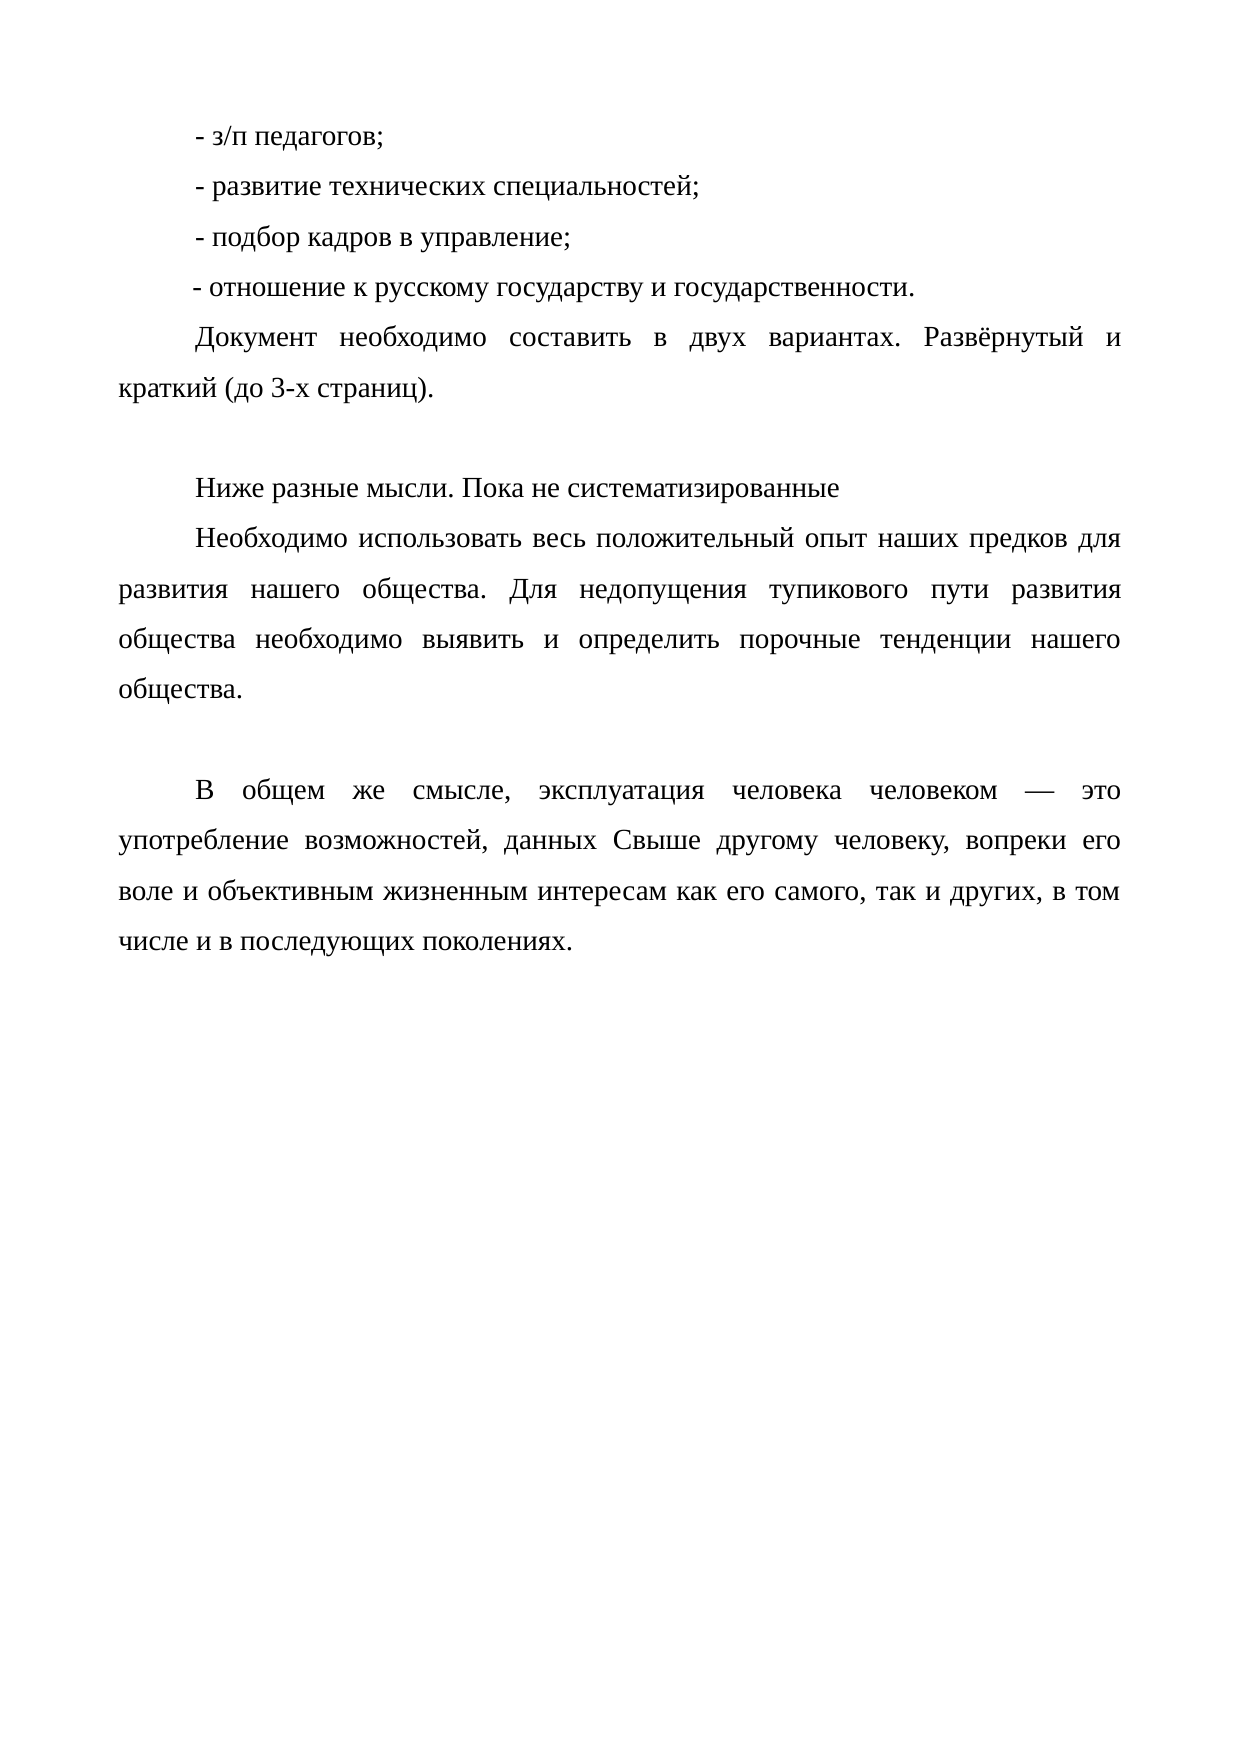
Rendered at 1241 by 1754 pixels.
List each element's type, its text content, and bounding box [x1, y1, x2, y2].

text - подбор кадров в управление; [118, 219, 1122, 252]
text - отношение к русскому государству и государственности. [118, 269, 1122, 303]
text В общем же смысле, эксплуатация человека человеком — это употребление возможностей, данных Свыше другому человеку, вопреки его воле и объективным жизненным интересам как его самого, так и других, в том числе и в последующих поколениях. [118, 772, 1122, 957]
text Документ необходимо составить в двух вариантах. Развёрнутый и краткий (до 3-х страниц). [118, 319, 1122, 403]
text Ниже разные мысли. Пока не систематизированные [118, 470, 1122, 504]
text Необходимо использовать весь положительный опыт наших предков для развития нашего общества. Для недопущения тупикового пути развития общества необходимо выявить и определить порочные тенденции нашего общества. [118, 521, 1122, 705]
text - з/п педагогов; [118, 118, 1122, 152]
text - развитие технических специальностей; [118, 168, 1122, 202]
